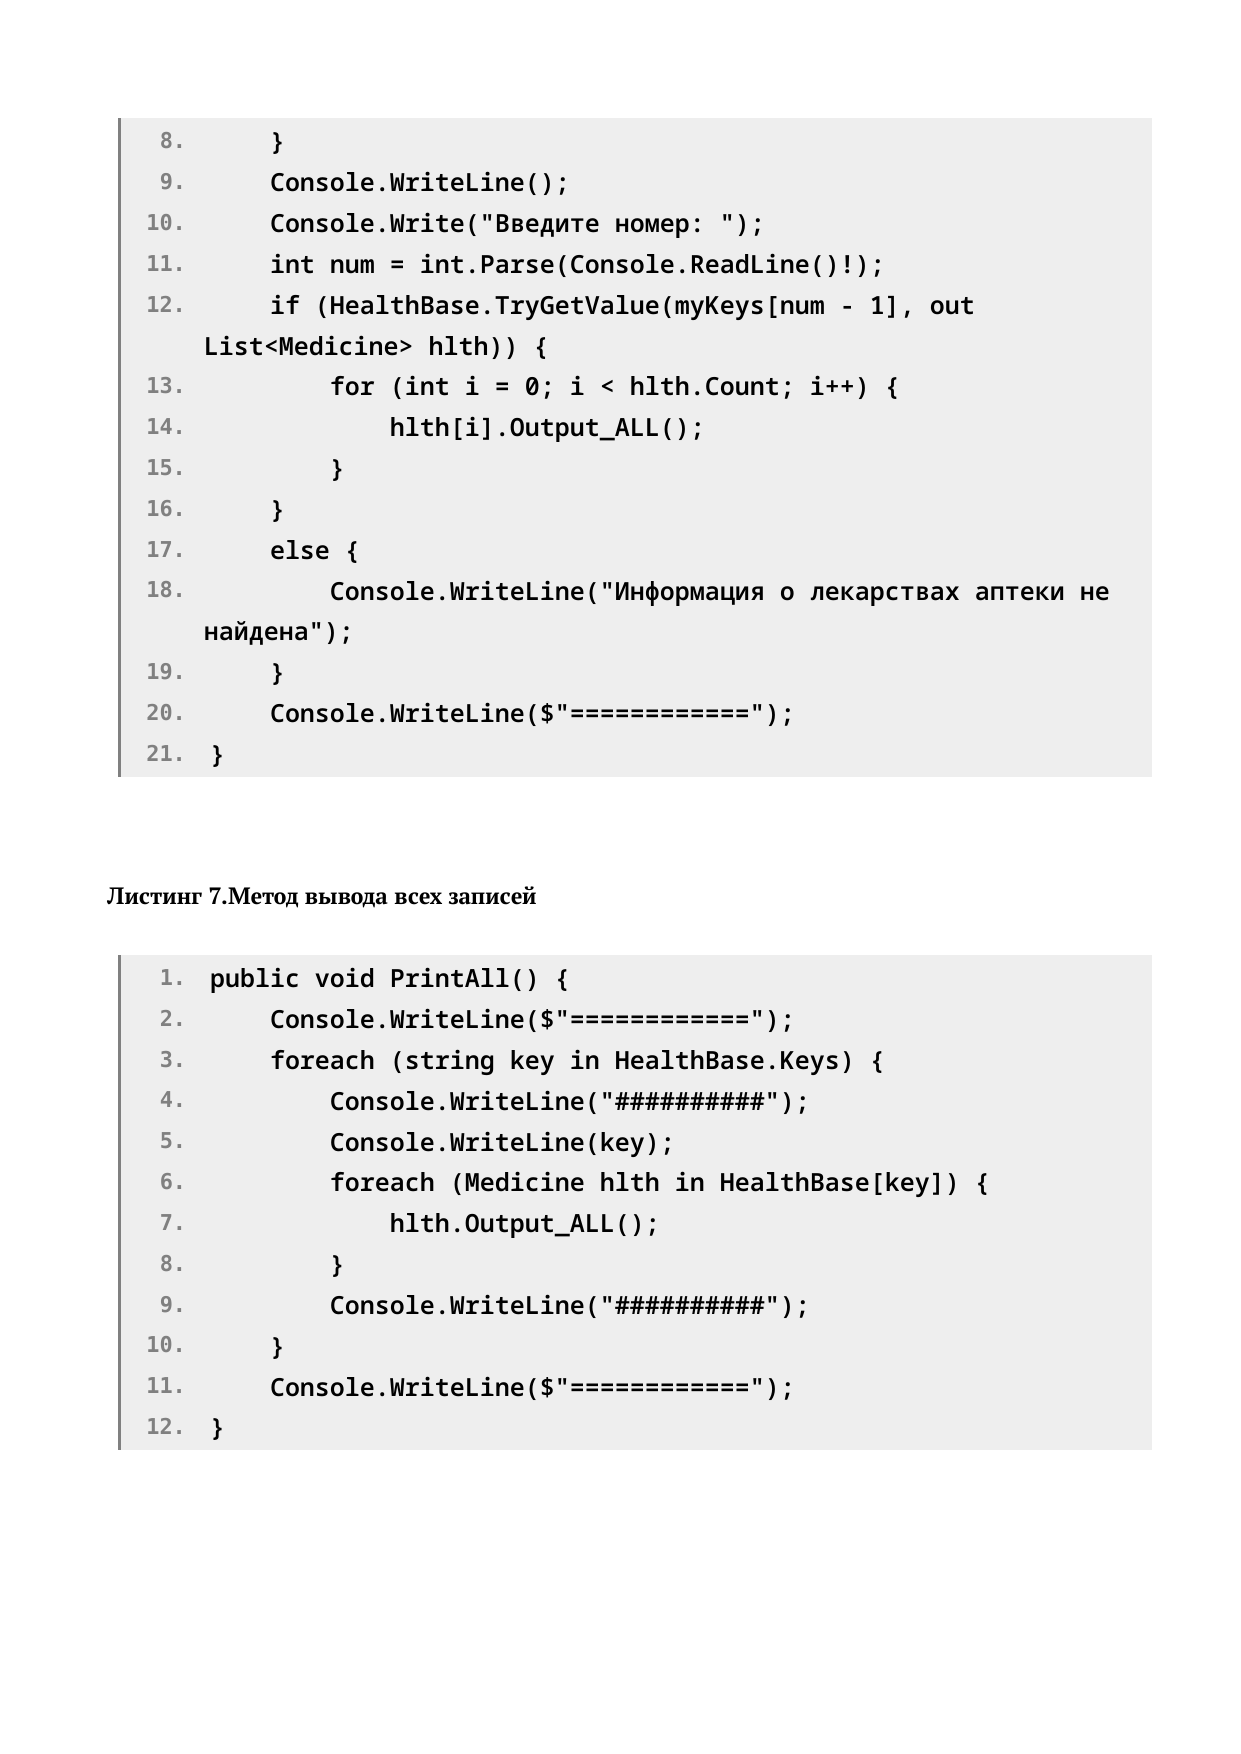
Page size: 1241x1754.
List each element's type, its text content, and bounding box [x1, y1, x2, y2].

list Console.WriteLine(key); [121, 1118, 1152, 1158]
list int num = int.Parse(Console.ReadLine()!); [121, 241, 1152, 281]
list } [121, 445, 1152, 485]
list Console.WriteLine("##########"); [121, 1077, 1152, 1117]
list } [121, 1322, 1152, 1362]
list } [121, 1241, 1152, 1281]
list Console.WriteLine($"============"); [121, 1363, 1152, 1403]
list Console.WriteLine($"============"); [121, 996, 1152, 1036]
list public void PrintAll() { [121, 955, 1152, 995]
list Console.WriteLine($"============"); [121, 690, 1152, 730]
list } [121, 1404, 1152, 1450]
list } [121, 118, 1152, 158]
list Console.WriteLine("##########"); [121, 1282, 1152, 1322]
list Console.WriteLine("Информация о лекарствах аптеки не найдена"); [121, 567, 1152, 648]
list hlth[i].Output_ALL(); [121, 404, 1152, 444]
list Console.WriteLine(); [121, 159, 1152, 199]
list for (int i = 0; i < hlth.Count; i++) { [121, 363, 1152, 403]
list } [121, 731, 1152, 777]
list foreach (string key in HealthBase.Keys) { [121, 1037, 1152, 1077]
list Console.Write("Введите номер: "); [121, 200, 1152, 240]
text Листинг 7.Метод вывода всех записей [106, 881, 1163, 909]
list foreach (Medicine hlth in HealthBase[key]) { [121, 1159, 1152, 1199]
list } [121, 486, 1152, 526]
list } [121, 649, 1152, 689]
list hlth.Output_ALL(); [121, 1200, 1152, 1240]
list else { [121, 526, 1152, 566]
list if (HealthBase.TryGetValue(myKeys[num - 1], out List<Medicine> hlth)) { [121, 281, 1152, 362]
